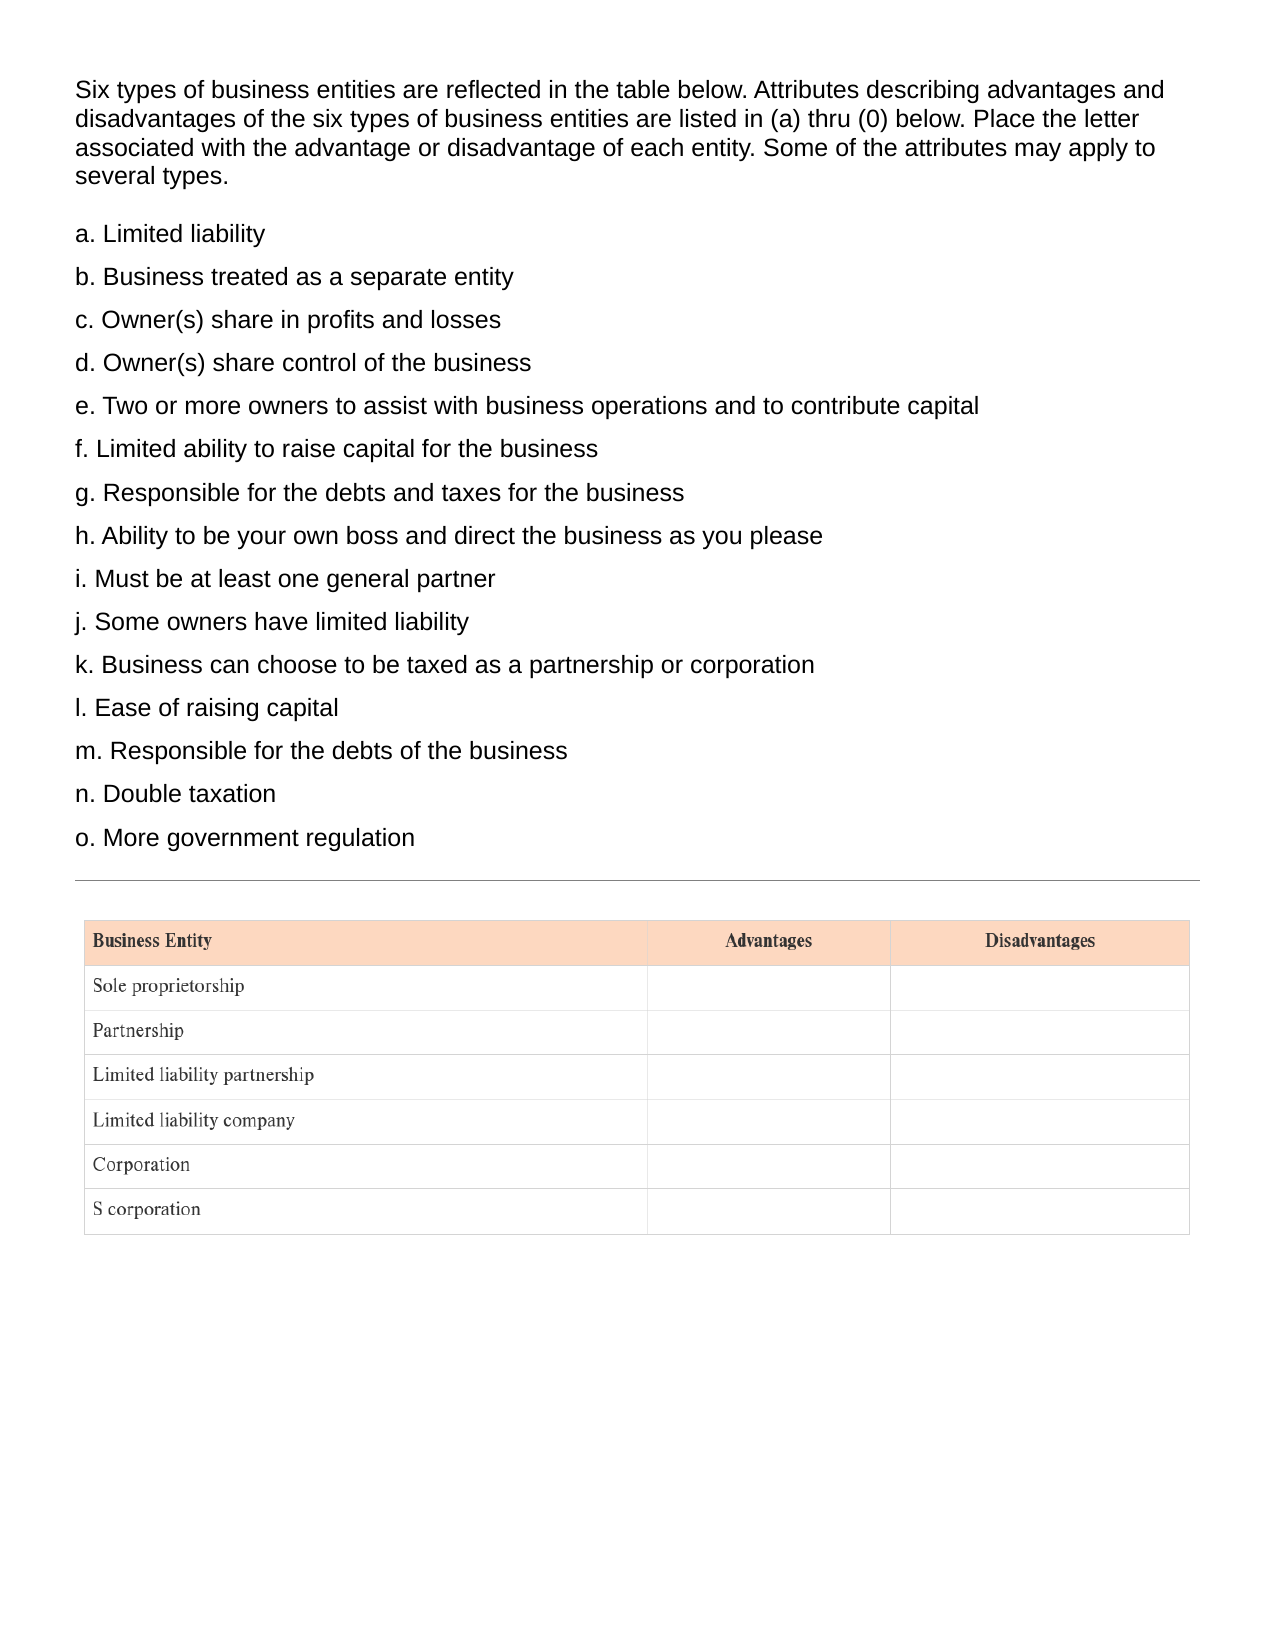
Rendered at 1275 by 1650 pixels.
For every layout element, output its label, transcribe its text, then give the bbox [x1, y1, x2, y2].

text g. Responsible for the debts and taxes for the business [75, 477, 1200, 506]
text i. Must be at least one general partner [75, 564, 1200, 592]
text h. Ability to be your own boss and direct the business as you please [75, 521, 1200, 549]
text f. Limited ability to raise capital for the business [75, 434, 1200, 463]
text k. Business can choose to be taxed as a partnership or corporation [75, 650, 1200, 679]
text d. Owner(s) share control of the business [75, 348, 1200, 377]
picture [75, 910, 1200, 1242]
text e. Two or more owners to assist with business operations and to contribute capital [75, 391, 1200, 420]
text o. More government regulation [75, 822, 1200, 851]
text l. Ease of raising capital [75, 693, 1200, 722]
text j. Some owners have limited liability [75, 607, 1200, 636]
text n. Double taxation [75, 779, 1200, 808]
text c. Owner(s) share in profits and losses [75, 305, 1200, 334]
text b. Business treated as a separate entity [75, 262, 1200, 291]
text m. Responsible for the debts of the business [75, 736, 1200, 765]
text Six types of business entities are reflected in the table below. Attributes describing advantages and disadvantages of the six types of business entities are listed in (a) thru (0) below. Place the letter associated with the advantage or disadvantage of each entity. Some of the attributes may apply to several types. [75, 75, 1200, 190]
text a. Limited liability [75, 219, 1200, 247]
